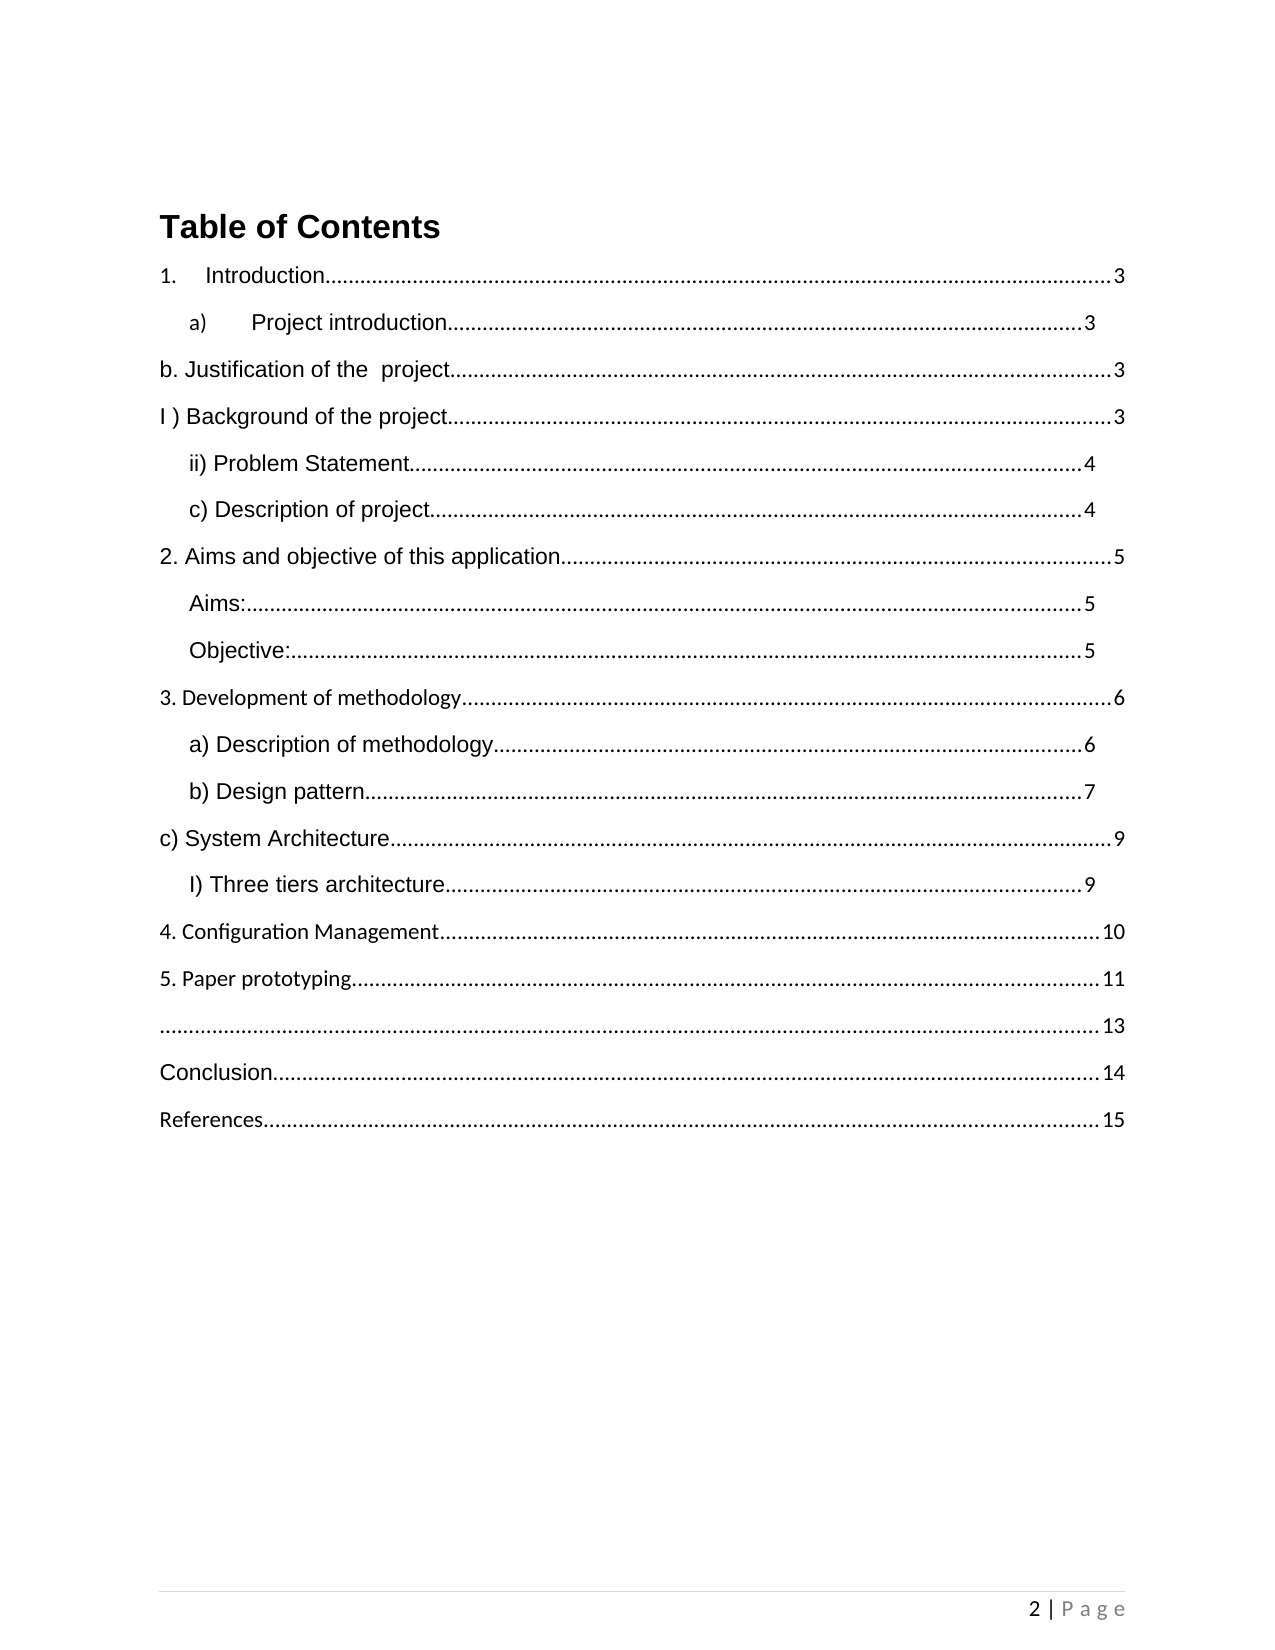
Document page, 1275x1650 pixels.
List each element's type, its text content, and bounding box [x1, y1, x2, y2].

text c) Description of project 4 [189, 496, 1125, 523]
text b) Design pattern 7 [189, 777, 1125, 805]
text a) Description of methodology 6 [189, 730, 1125, 758]
text c) System Architecture 9 [159, 824, 1125, 852]
text References 15 [159, 1105, 1125, 1133]
text Conclusion 14 [159, 1058, 1125, 1086]
text 5. Paper prototyping 11 [159, 964, 1125, 992]
text 1. Introduction 3 [159, 261, 1125, 289]
text b. Justification of the project 3 [159, 355, 1125, 383]
text I) Three tiers architecture 9 [189, 871, 1125, 898]
text 4. Configuration Management 10 [159, 917, 1125, 945]
subtitle Table of Contents [159, 207, 1125, 246]
text I ) Background of the project 3 [159, 402, 1125, 430]
text 3. Development of methodology 6 [159, 683, 1125, 711]
text a) Project introduction 3 [189, 308, 1125, 336]
text 2. Aims and objective of this application 5 [159, 542, 1125, 570]
text 13 [159, 1011, 1125, 1039]
text Objective: 5 [189, 636, 1125, 664]
text ii) Problem Statement 4 [189, 449, 1125, 477]
text Aims: 5 [189, 589, 1125, 617]
